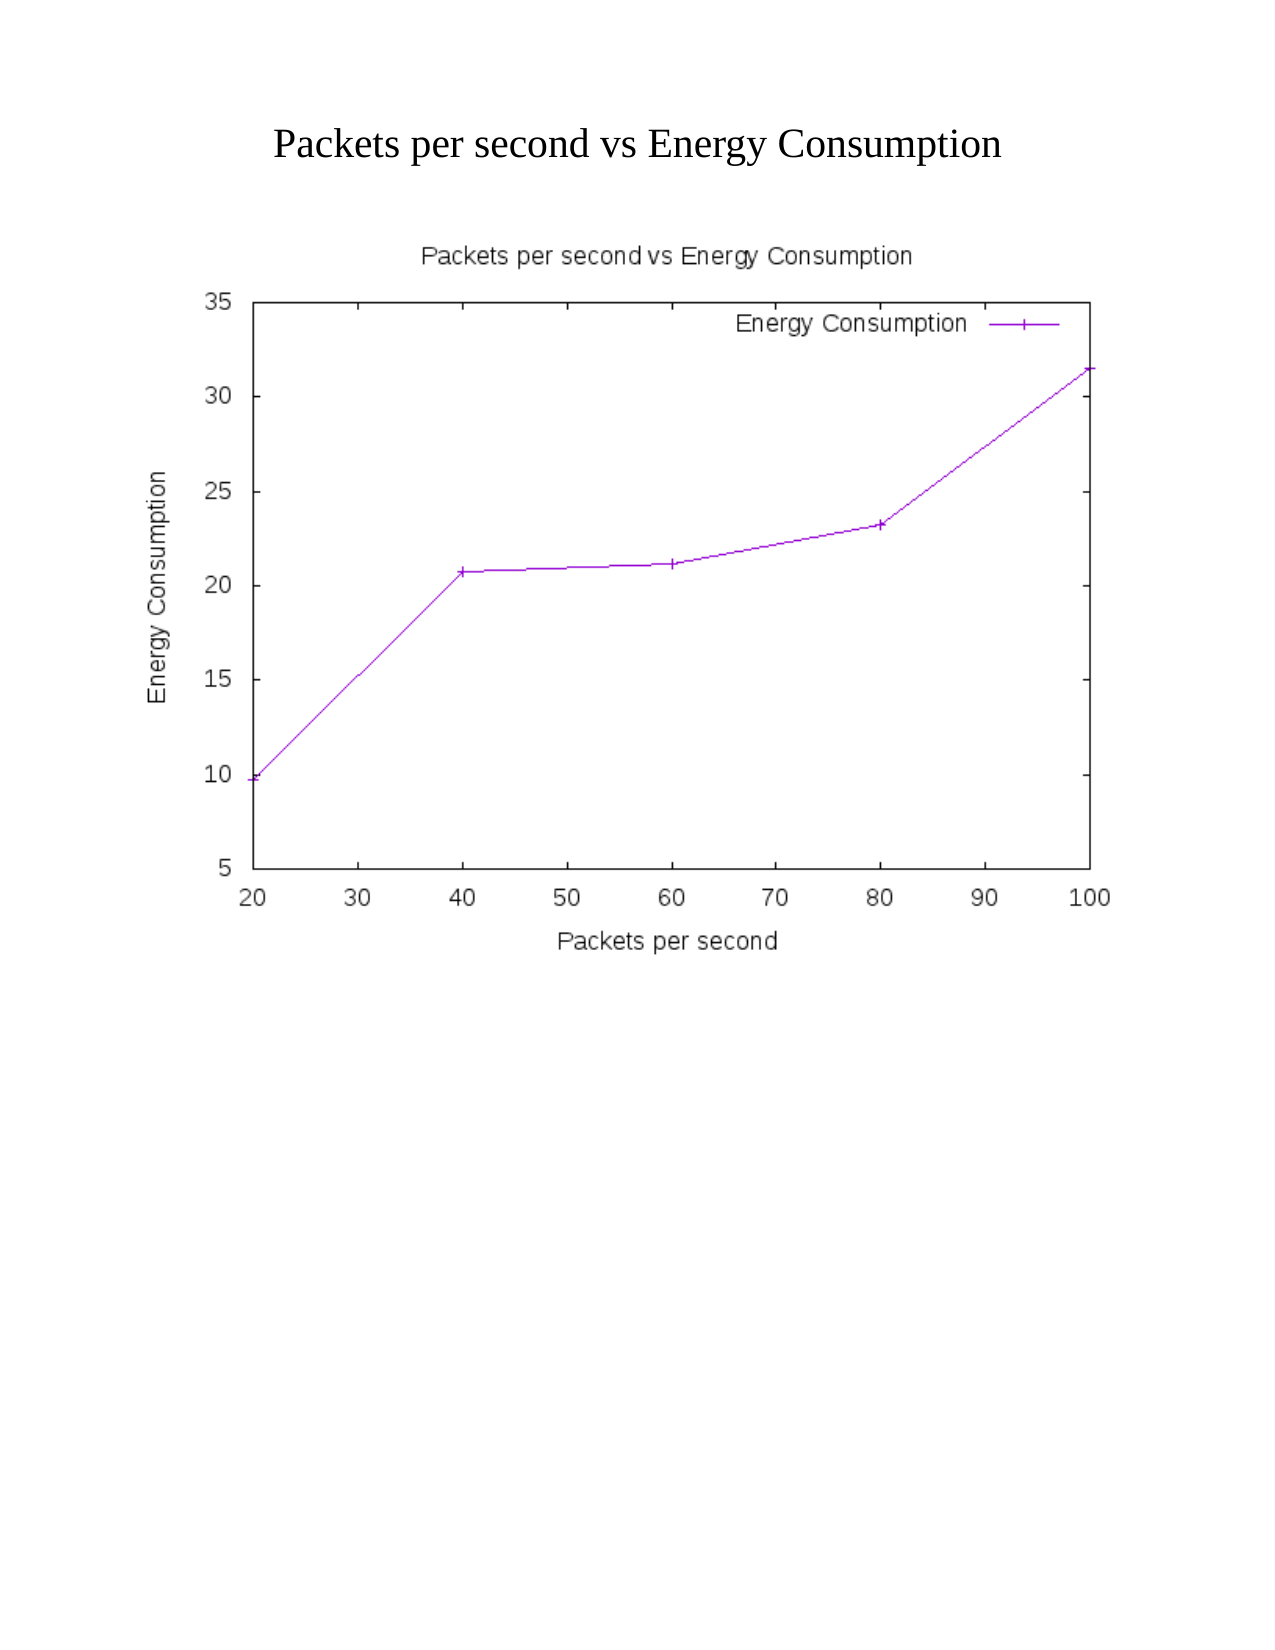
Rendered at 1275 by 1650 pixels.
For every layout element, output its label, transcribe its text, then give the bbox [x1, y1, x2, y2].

picture [137, 213, 1138, 964]
text Packets per second vs Energy Consumption [118, 118, 1157, 166]
